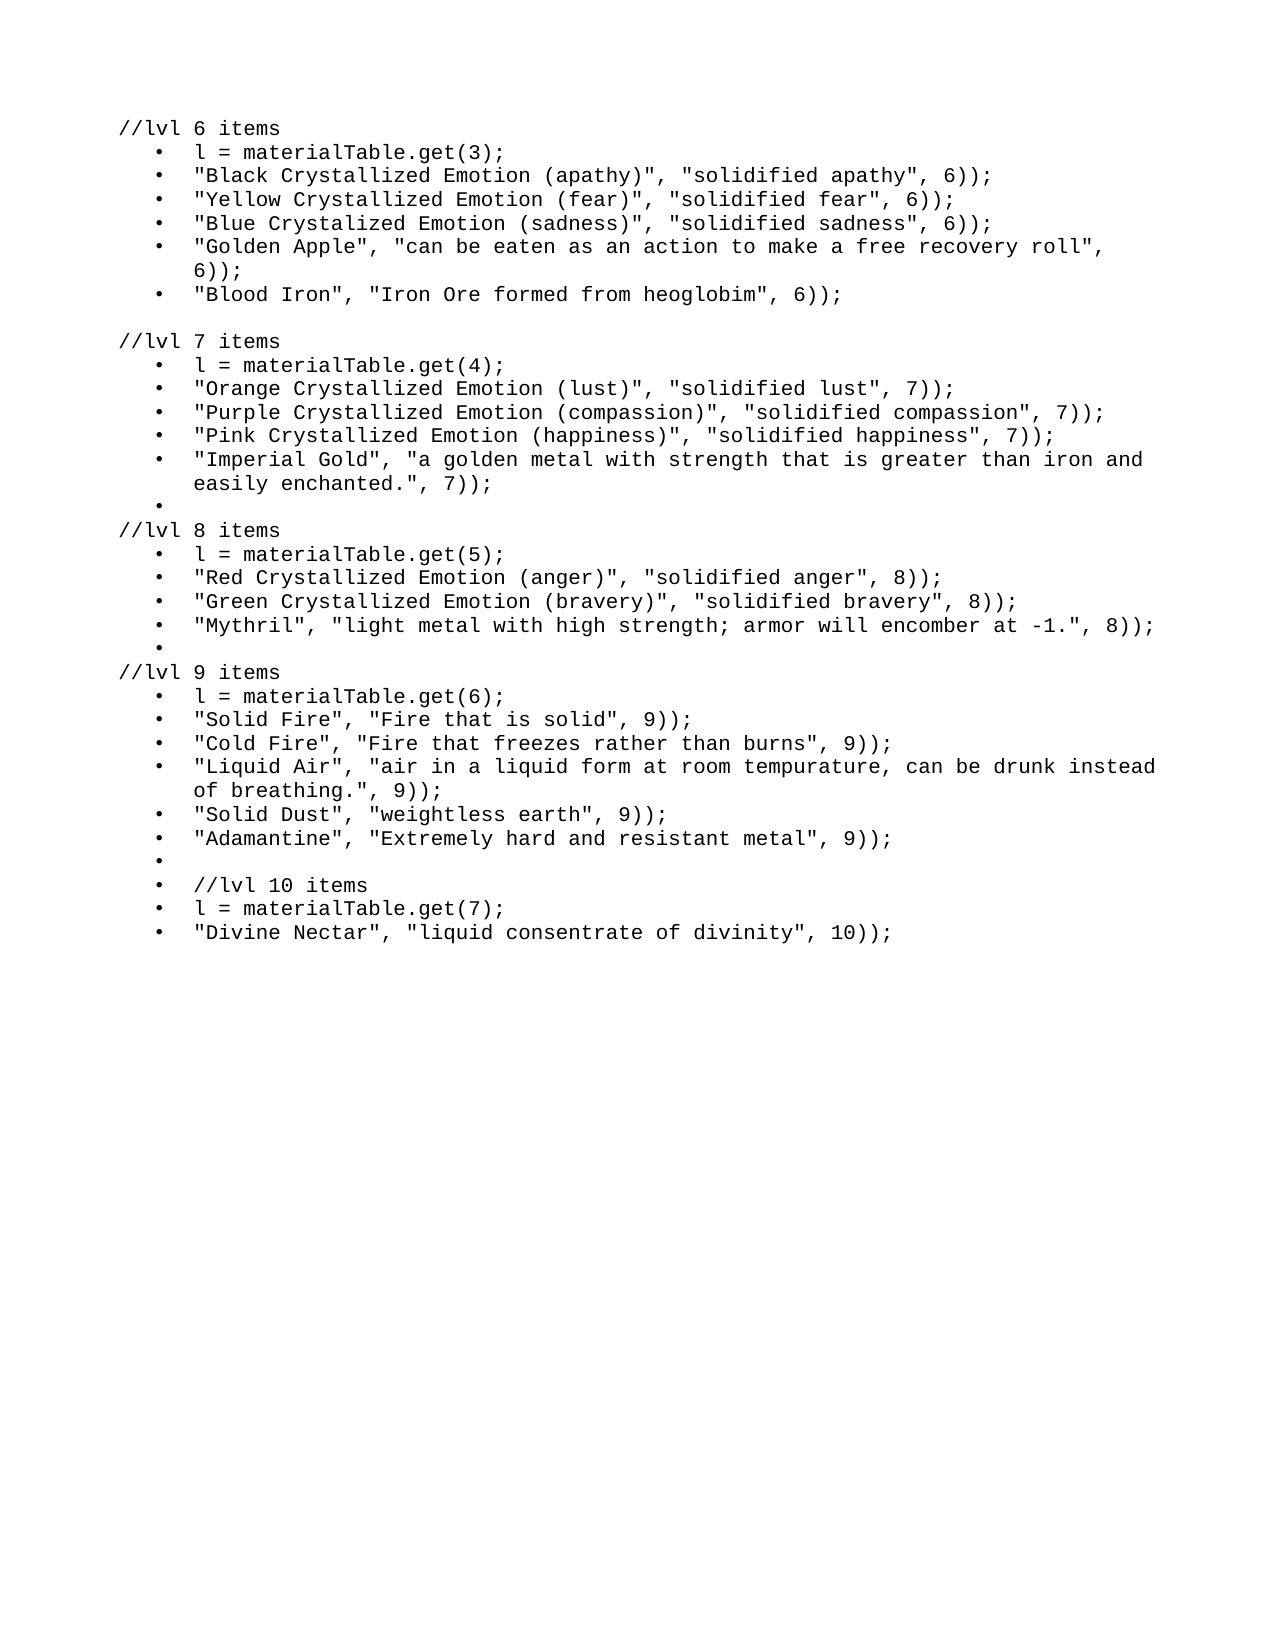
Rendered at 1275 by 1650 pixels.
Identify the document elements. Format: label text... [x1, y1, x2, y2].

list "Divine Nectar", "liquid consentrate of divinity", 10)); [156, 922, 1157, 946]
list "Orange Crystallized Emotion (lust)", "solidified lust", 7)); [156, 378, 1157, 402]
list l = materialTable.get(6); [156, 686, 1157, 709]
list "Solid Fire", "Fire that is solid", 9)); [156, 709, 1157, 733]
text //lvl 7 items [118, 331, 1157, 354]
list "Adamantine", "Extremely hard and resistant metal", 9)); [156, 827, 1157, 851]
text //lvl 6 items [118, 118, 1157, 142]
text //lvl 8 items [118, 520, 1157, 544]
list "Pink Crystallized Emotion (happiness)", "solidified happiness", 7)); [156, 426, 1157, 449]
list "Blue Crystalized Emotion (sadness)", "solidified sadness", 6)); [156, 213, 1157, 236]
list l = materialTable.get(3); [156, 142, 1157, 165]
list "Red Crystallized Emotion (anger)", "solidified anger", 8)); [156, 567, 1157, 591]
list "Cold Fire", "Fire that freezes rather than burns", 9)); [156, 733, 1157, 757]
list l = materialTable.get(5); [156, 544, 1157, 567]
list l = materialTable.get(7); [156, 898, 1157, 922]
list "Solid Dust", "weightless earth", 9)); [156, 804, 1157, 827]
list "Mythril", "light metal with high strength; armor will encomber at -1.", 8)); [156, 615, 1157, 638]
list "Black Crystallized Emotion (apathy)", "solidified apathy", 6)); [156, 165, 1157, 189]
list "Blood Iron", "Iron Ore formed from heoglobim", 6)); [156, 284, 1157, 307]
list l = materialTable.get(4); [156, 354, 1157, 378]
text //lvl 9 items [118, 662, 1157, 686]
list //lvl 10 items [156, 875, 1157, 898]
list "Yellow Crystallized Emotion (fear)", "solidified fear", 6)); [156, 189, 1157, 213]
list "Green Crystallized Emotion (bravery)", "solidified bravery", 8)); [156, 591, 1157, 615]
list "Imperial Gold", "a golden metal with strength that is greater than iron and easily enchanted.", 7)); [156, 449, 1157, 496]
list "Purple Crystallized Emotion (compassion)", "solidified compassion", 7)); [156, 402, 1157, 426]
list "Golden Apple", "can be eaten as an action to make a free recovery roll", 6)); [156, 236, 1157, 284]
list "Liquid Air", "air in a liquid form at room tempurature, can be drunk instead of breathing.", 9)); [156, 757, 1157, 804]
